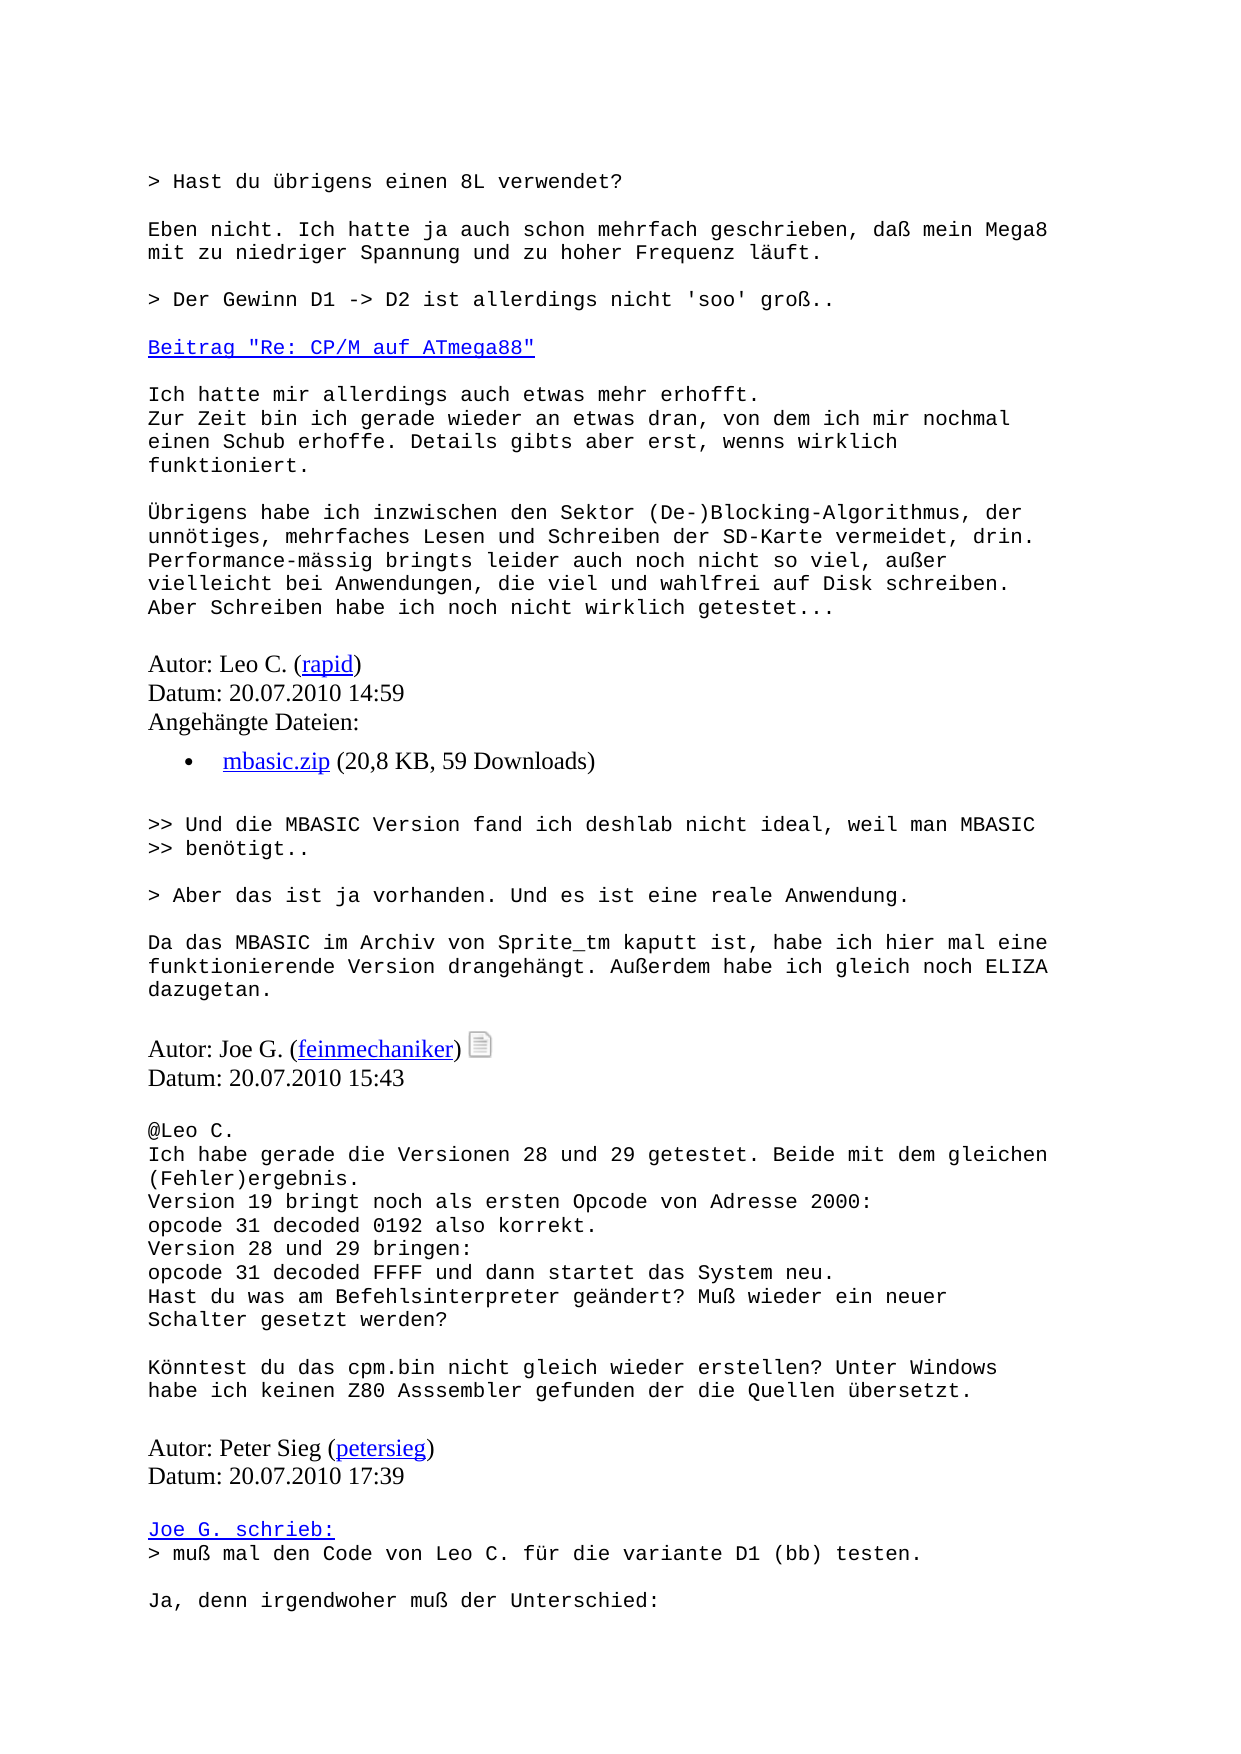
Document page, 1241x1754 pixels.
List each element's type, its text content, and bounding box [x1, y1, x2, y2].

picture [467, 1031, 494, 1058]
text Angehängte Dateien: [148, 707, 1093, 736]
text Übrigens habe ich inzwischen den Sektor (De-)Blocking-Algorithmus, der [148, 502, 1093, 526]
text Ich hatte mir allerdings auch etwas mehr erhofft. [148, 384, 1093, 408]
text unnötiges, mehrfaches Lesen und Schreiben der SD-Karte vermeidet, drin. [148, 526, 1093, 549]
text Hast du was am Befehlsinterpreter geändert? Muß wieder ein neuer [148, 1286, 1093, 1309]
text Ich habe gerade die Versionen 28 und 29 getestet. Beide mit dem gleichen [148, 1144, 1093, 1167]
text Beitrag "Re: CP/M auf ATmega88" [148, 337, 1093, 360]
text Joe G. schrieb: [148, 1519, 1093, 1543]
text Version 19 bringt noch als ersten Opcode von Adresse 2000: [148, 1191, 1093, 1215]
text funktioniert. [148, 455, 1093, 479]
text > Hast du übrigens einen 8L verwendet? [148, 171, 1093, 195]
text > Aber das ist ja vorhanden. Und es ist eine reale Anwendung. [148, 885, 1093, 908]
list mbasic.zip (20,8 KB, 59 Downloads) [185, 746, 1093, 775]
text funktionierende Version drangehängt. Außerdem habe ich gleich noch ELIZA [148, 956, 1093, 979]
text @Leo C. [148, 1120, 1093, 1144]
text mit zu niedriger Spannung und zu hoher Frequenz läuft. [148, 242, 1093, 266]
text Da das MBASIC im Archiv von Sprite_tm kaputt ist, habe ich hier mal eine [148, 932, 1093, 956]
text Performance-mässig bringts leider auch noch nicht so viel, außer [148, 549, 1093, 573]
text dazugetan. [148, 979, 1093, 1003]
text Autor: Joe G. (feinmechaniker) [148, 1032, 1093, 1063]
text Datum: 20.07.2010 14:59 [148, 678, 1093, 707]
text Ja, denn irgendwoher muß der Unterschied: [148, 1590, 1093, 1613]
text Datum: 20.07.2010 15:43 [148, 1063, 1093, 1091]
text opcode 31 decoded FFFF und dann startet das System neu. [148, 1262, 1093, 1286]
text Autor: Peter Sieg (petersieg) [148, 1433, 1093, 1461]
text >> benötigt.. [148, 837, 1093, 861]
text Aber Schreiben habe ich noch nicht wirklich getestet... [148, 597, 1093, 621]
text > muß mal den Code von Leo C. für die variante D1 (bb) testen. [148, 1543, 1093, 1566]
text Autor: Leo C. (rapid) [148, 649, 1093, 678]
text (Fehler)ergebnis. [148, 1167, 1093, 1191]
text Eben nicht. Ich hatte ja auch schon mehrfach geschrieben, daß mein Mega8 [148, 218, 1093, 242]
text > Der Gewinn D1 -> D2 ist allerdings nicht 'soo' groß.. [148, 289, 1093, 313]
text >> Und die MBASIC Version fand ich deshlab nicht ideal, weil man MBASIC [148, 814, 1093, 837]
text Version 28 und 29 bringen: [148, 1238, 1093, 1262]
text einen Schub erhoffe. Details gibts aber erst, wenns wirklich [148, 431, 1093, 455]
text vielleicht bei Anwendungen, die viel und wahlfrei auf Disk schreiben. [148, 573, 1093, 597]
text Könntest du das cpm.bin nicht gleich wieder erstellen? Unter Windows [148, 1357, 1093, 1380]
text Zur Zeit bin ich gerade wieder an etwas dran, von dem ich mir nochmal [148, 408, 1093, 431]
text Datum: 20.07.2010 17:39 [148, 1461, 1093, 1490]
text opcode 31 decoded 0192 also korrekt. [148, 1215, 1093, 1238]
text habe ich keinen Z80 Asssembler gefunden der die Quellen übersetzt. [148, 1380, 1093, 1404]
text Schalter gesetzt werden? [148, 1309, 1093, 1333]
